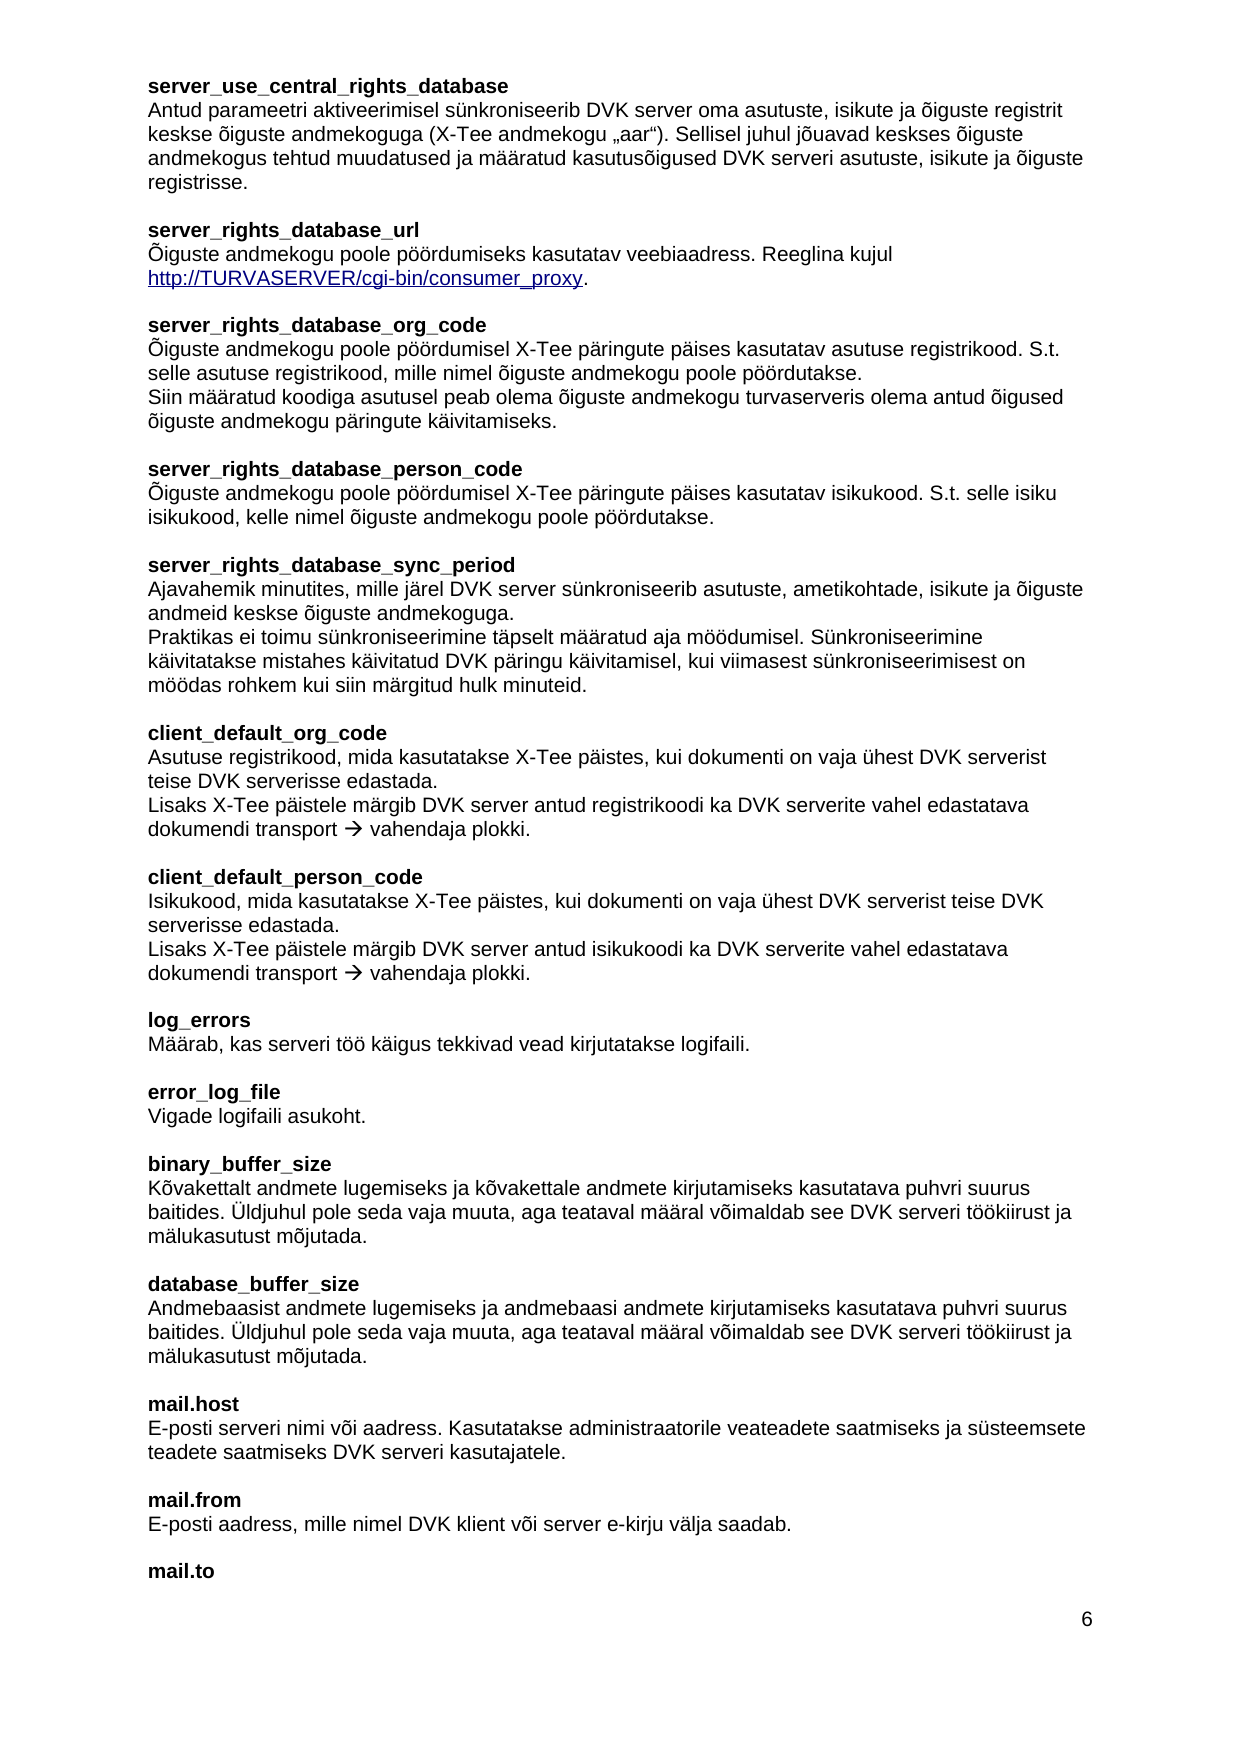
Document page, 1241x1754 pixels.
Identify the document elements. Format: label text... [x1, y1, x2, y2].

text Lisaks X-Tee päistele märgib DVK server antud isikukoodi ka DVK serverite vahel edastatava dokumendi transport  vahendaja plokki. [148, 936, 1093, 984]
text binary_buffer_size [148, 1152, 1093, 1176]
text database_buffer_size [148, 1272, 1093, 1296]
text Õiguste andmekogu poole pöördumisel X-Tee päringute päises kasutatav isikukood. S.t. selle isiku isikukood, kelle nimel õiguste andmekogu poole pöördutakse. [148, 481, 1093, 529]
text mail.host [148, 1392, 1093, 1416]
text client_default_org_code [148, 721, 1093, 744]
text server_use_central_rights_database [148, 74, 1093, 98]
text Antud parameetri aktiveerimisel sünkroniseerib DVK server oma asutuste, isikute ja õiguste registrit keskse õiguste andmekoguga (X-Tee andmekogu „aar“). Sellisel juhul jõuavad keskses õiguste andmekogus tehtud muudatused ja määratud kasutusõigused DVK serveri asutuste, isikute ja õiguste registrisse. [148, 98, 1093, 193]
text Siin määratud koodiga asutusel peab olema õiguste andmekogu turvaserveris olema antud õigused õiguste andmekogu päringute käivitamiseks. [148, 385, 1093, 433]
text server_rights_database_org_code [148, 313, 1093, 337]
text log_errors [148, 1008, 1093, 1032]
text Praktikas ei toimu sünkroniseerimine täpselt määratud aja möödumisel. Sünkroniseerimine käivitatakse mistahes käivitatud DVK päringu käivitamisel, kui viimasest sünkroniseerimisest on möödas rohkem kui siin märgitud hulk minuteid. [148, 625, 1093, 697]
text mail.from [148, 1487, 1093, 1511]
text Määrab, kas serveri töö käigus tekkivad vead kirjutatakse logifaili. [148, 1032, 1093, 1056]
text server_rights_database_url [148, 217, 1093, 241]
text E-posti serveri nimi või aadress. Kasutatakse administraatorile veateadete saatmiseks ja süsteemsete teadete saatmiseks DVK serveri kasutajatele. [148, 1416, 1093, 1463]
text Õiguste andmekogu poole pöördumiseks kasutatav veebiaadress. Reeglina kujul http://TURVASERVER/cgi-bin/consumer_proxy. [148, 241, 1093, 289]
text E-posti aadress, mille nimel DVK klient või server e-kirju välja saadab. [148, 1511, 1093, 1535]
text Isikukood, mida kasutatakse X-Tee päistes, kui dokumenti on vaja ühest DVK serverist teise DVK serverisse edastada. [148, 888, 1093, 936]
text server_rights_database_sync_period [148, 553, 1093, 577]
text Õiguste andmekogu poole pöördumisel X-Tee päringute päises kasutatav asutuse registrikood. S.t. selle asutuse registrikood, mille nimel õiguste andmekogu poole pöördutakse. [148, 337, 1093, 385]
text server_rights_database_person_code [148, 457, 1093, 481]
text Lisaks X-Tee päistele märgib DVK server antud registrikoodi ka DVK serverite vahel edastatava dokumendi transport  vahendaja plokki. [148, 792, 1093, 841]
text mail.to [148, 1559, 1093, 1583]
text Vigade logifaili asukoht. [148, 1104, 1093, 1128]
text Ajavahemik minutites, mille järel DVK server sünkroniseerib asutuste, ametikohtade, isikute ja õiguste andmeid keskse õiguste andmekoguga. [148, 577, 1093, 625]
text client_default_person_code [148, 864, 1093, 888]
text Kõvakettalt andmete lugemiseks ja kõvakettale andmete kirjutamiseks kasutatava puhvri suurus baitides. Üldjuhul pole seda vaja muuta, aga teataval määral võimaldab see DVK serveri töökiirust ja mälukasutust mõjutada. [148, 1176, 1093, 1248]
text error_log_file [148, 1080, 1093, 1104]
text Andmebaasist andmete lugemiseks ja andmebaasi andmete kirjutamiseks kasutatava puhvri suurus baitides. Üldjuhul pole seda vaja muuta, aga teataval määral võimaldab see DVK serveri töökiirust ja mälukasutust mõjutada. [148, 1296, 1093, 1368]
text Asutuse registrikood, mida kasutatakse X-Tee päistes, kui dokumenti on vaja ühest DVK serverist teise DVK serverisse edastada. [148, 744, 1093, 792]
